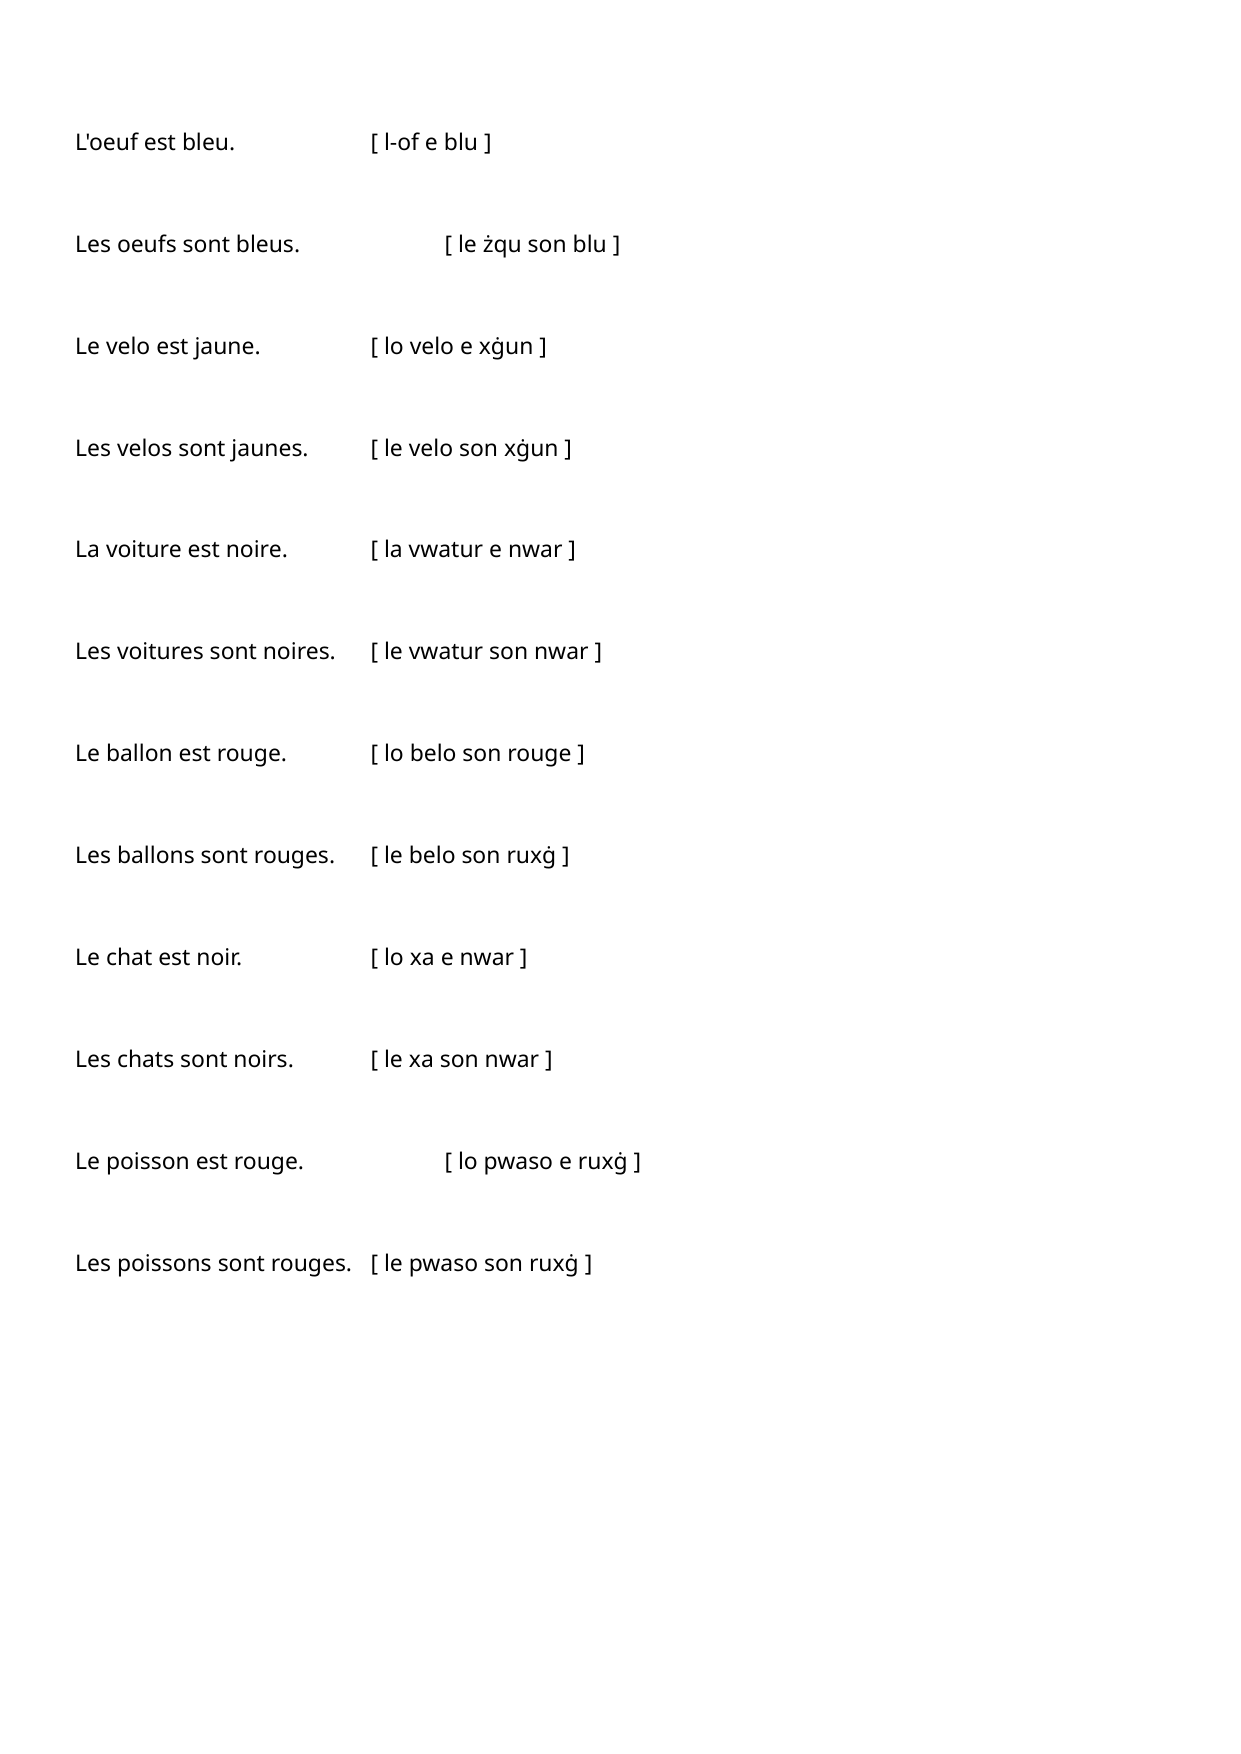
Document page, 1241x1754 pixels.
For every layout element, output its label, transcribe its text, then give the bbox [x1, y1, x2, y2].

text Les oeufs sont bleus. [ le żqu son blu ] [75, 228, 1165, 259]
text Les poissons sont rouges. [ le pwaso son ruxġ ] [75, 1247, 1165, 1278]
text Les velos sont jaunes. [ le velo son xġun ] [75, 432, 1165, 463]
text La voiture est noire. [ la vwatur e nwar ] [75, 533, 1165, 565]
text Le velo est jaune. [ lo velo e xġun ] [75, 330, 1165, 361]
text Les voitures sont noires. [ le vwatur son nwar ] [75, 635, 1165, 667]
text Le poisson est rouge. [ lo pwaso e ruxġ ] [75, 1145, 1165, 1176]
text Le chat est noir. [ lo xa e nwar ] [75, 941, 1165, 972]
text Les chats sont noirs. [ le xa son nwar ] [75, 1043, 1165, 1074]
text L'oeuf est bleu. [ l-of e blu ] [75, 126, 1165, 157]
text Le ballon est rouge. [ lo belo son rouge ] [75, 737, 1165, 768]
text Les ballons sont rouges. [ le belo son ruxġ ] [75, 839, 1165, 870]
